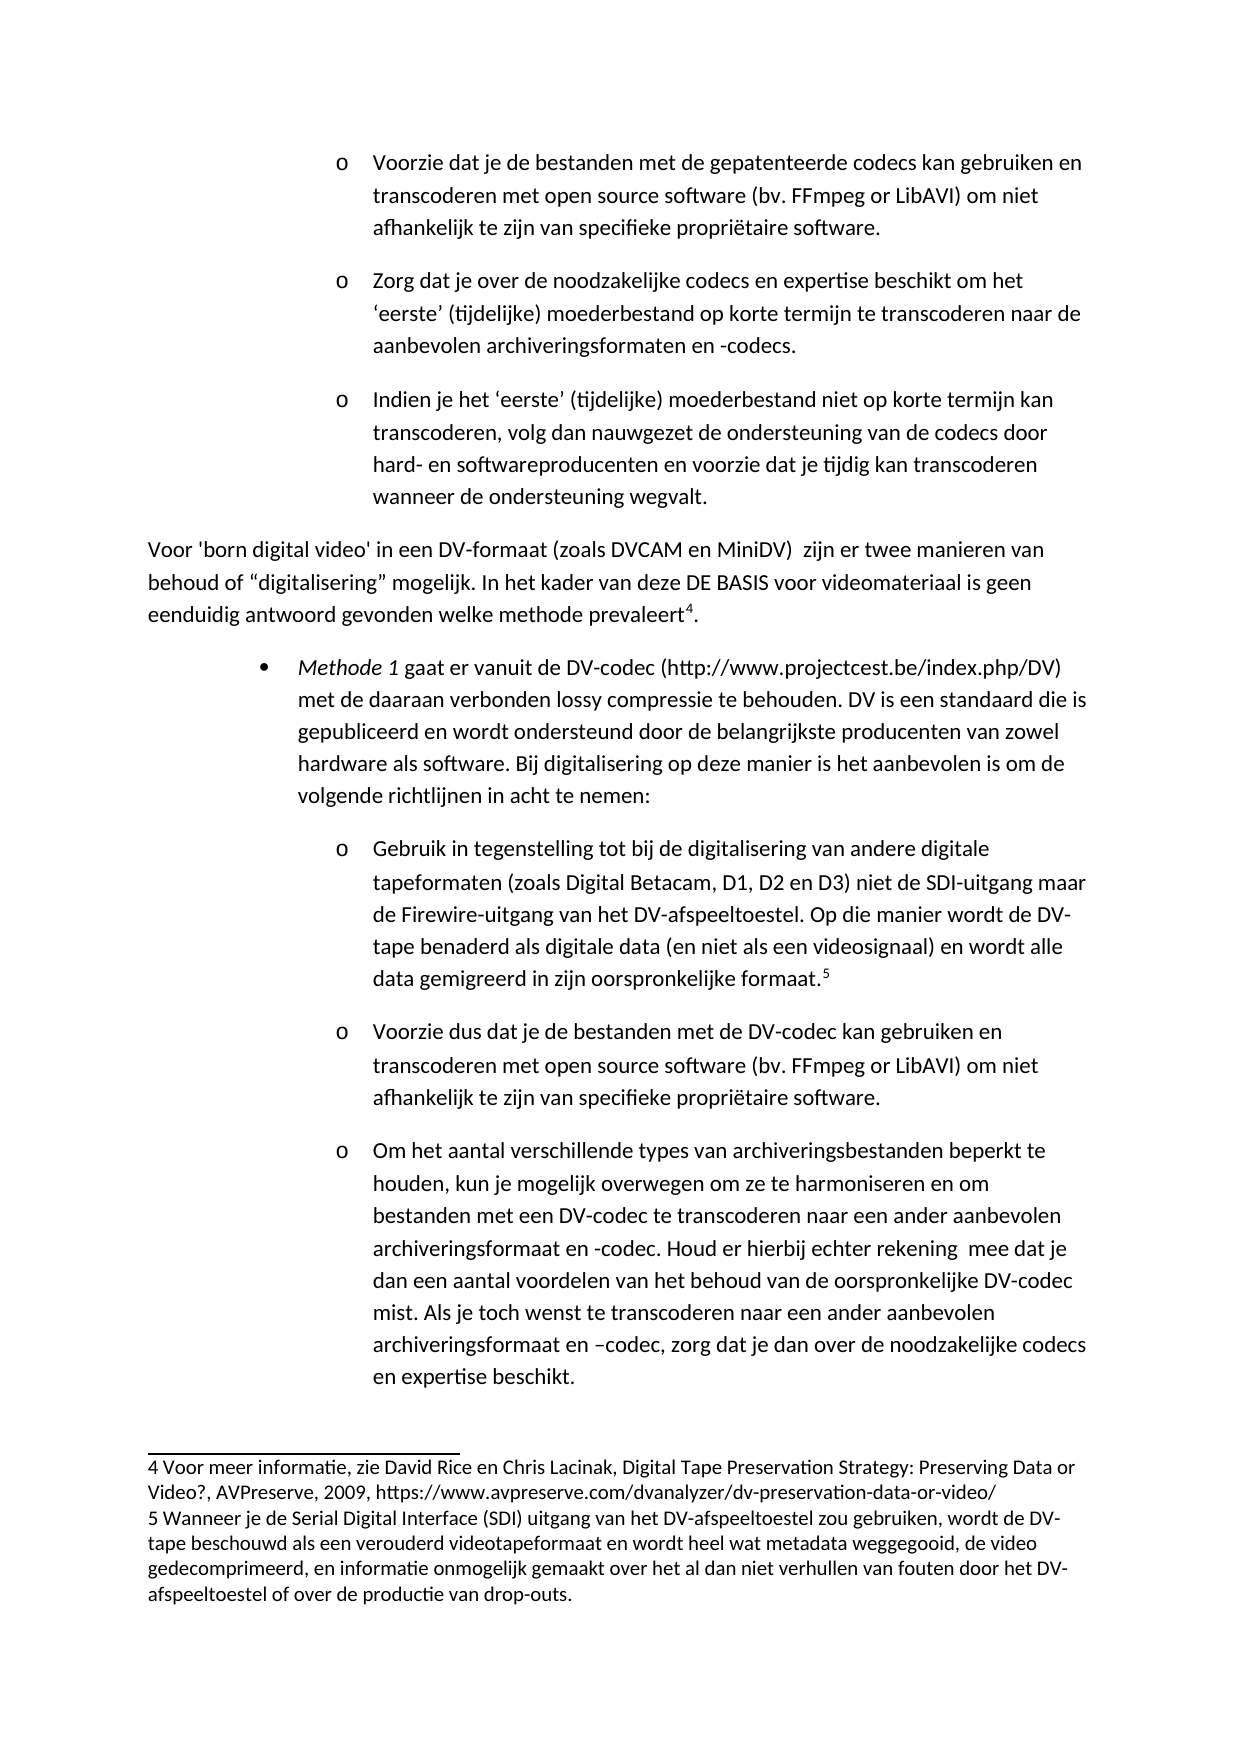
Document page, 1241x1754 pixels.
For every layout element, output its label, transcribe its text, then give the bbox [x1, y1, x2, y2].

list Voorzie dat je de bestanden met de gepatenteerde codecs kan gebruiken en transcoderen met open source software (bv. FFmpeg or LibAVI) om niet afhankelijk te zijn van specifieke propriëtaire software. [335, 148, 1093, 241]
list Indien je het ‘eerste’ (tijdelijke) moederbestand niet op korte termijn kan transcoderen, volg dan nauwgezet de ondersteuning van de codecs door hard- en softwareproducenten en voorzie dat je tijdig kan transcoderen wanneer de ondersteuning wegvalt. [335, 385, 1093, 510]
text Voor meer informatie, zie David Rice en Chris Lacinak, Digital Tape Preservation Strategy: Preserving Data or Video?, AVPreserve, 2009, https://www.avpreserve.com/dvanalyzer/dv-preservation-data-or-video/ [148, 1454, 1093, 1505]
text Voor 'born digital video' in een DV-formaat (zoals DVCAM en MiniDV) zijn er twee manieren van behoud of “digitalisering” mogelijk. In het kader van deze DE BASIS voor videomateriaal is geen eenduidig antwoord gevonden welke methode prevaleert. [148, 535, 1093, 628]
list Wanneer je de Serial Digital Interface (SDI) uitgang van het DV-afspeeltoestel zou gebruiken, wordt de DV-tape beschouwd als een verouderd videotapeformaat en wordt heel wat metadata weggegooid, de video gedecomprimeerd, en informatie onmogelijk gemaakt over het al dan niet verhullen van fouten door het DV-afspeeltoestel of over de productie van drop-outs. [148, 1505, 1093, 1606]
list Methode 1 gaat er vanuit de DV-codec (http://www.projectcest.be/index.php/DV) met de daaraan verbonden lossy compressie te behouden. DV is een standaard die is gepubliceerd en wordt ondersteund door de belangrijkste producenten van zowel hardware als software. Bij digitalisering op deze manier is het aanbevolen is om de volgende richtlijnen in acht te nemen: [260, 653, 1093, 809]
list Om het aantal verschillende types van archiveringsbestanden beperkt te houden, kun je mogelijk overwegen om ze te harmoniseren en om bestanden met een DV-codec te transcoderen naar een ander aanbevolen archiveringsformaat en -codec. Houd er hierbij echter rekening mee dat je dan een aantal voordelen van het behoud van de oorspronkelijke DV-codec mist. Als je toch wenst te transcoderen naar een ander aanbevolen archiveringsformaat en –codec, zorg dat je dan over de noodzakelijke codecs en expertise beschikt. [335, 1136, 1093, 1391]
list Voorzie dus dat je de bestanden met de DV-codec kan gebruiken en transcoderen met open source software (bv. FFmpeg or LibAVI) om niet afhankelijk te zijn van specifieke propriëtaire software. [335, 1017, 1093, 1111]
list Zorg dat je over de noodzakelijke codecs en expertise beschikt om het ‘eerste’ (tijdelijke) moederbestand op korte termijn te transcoderen naar de aanbevolen archiveringsformaten en -codecs. [335, 266, 1093, 360]
list Gebruik in tegenstelling tot bij de digitalisering van andere digitale tapeformaten (zoals Digital Betacam, D1, D2 en D3) niet de SDI-uitgang maar de Firewire-uitgang van het DV-afspeeltoestel. Op die manier wordt de DV-tape benaderd als digitale data (en niet als een videosignaal) en wordt alle data gemigreerd in zijn oorspronkelijke formaat. [335, 834, 1093, 992]
